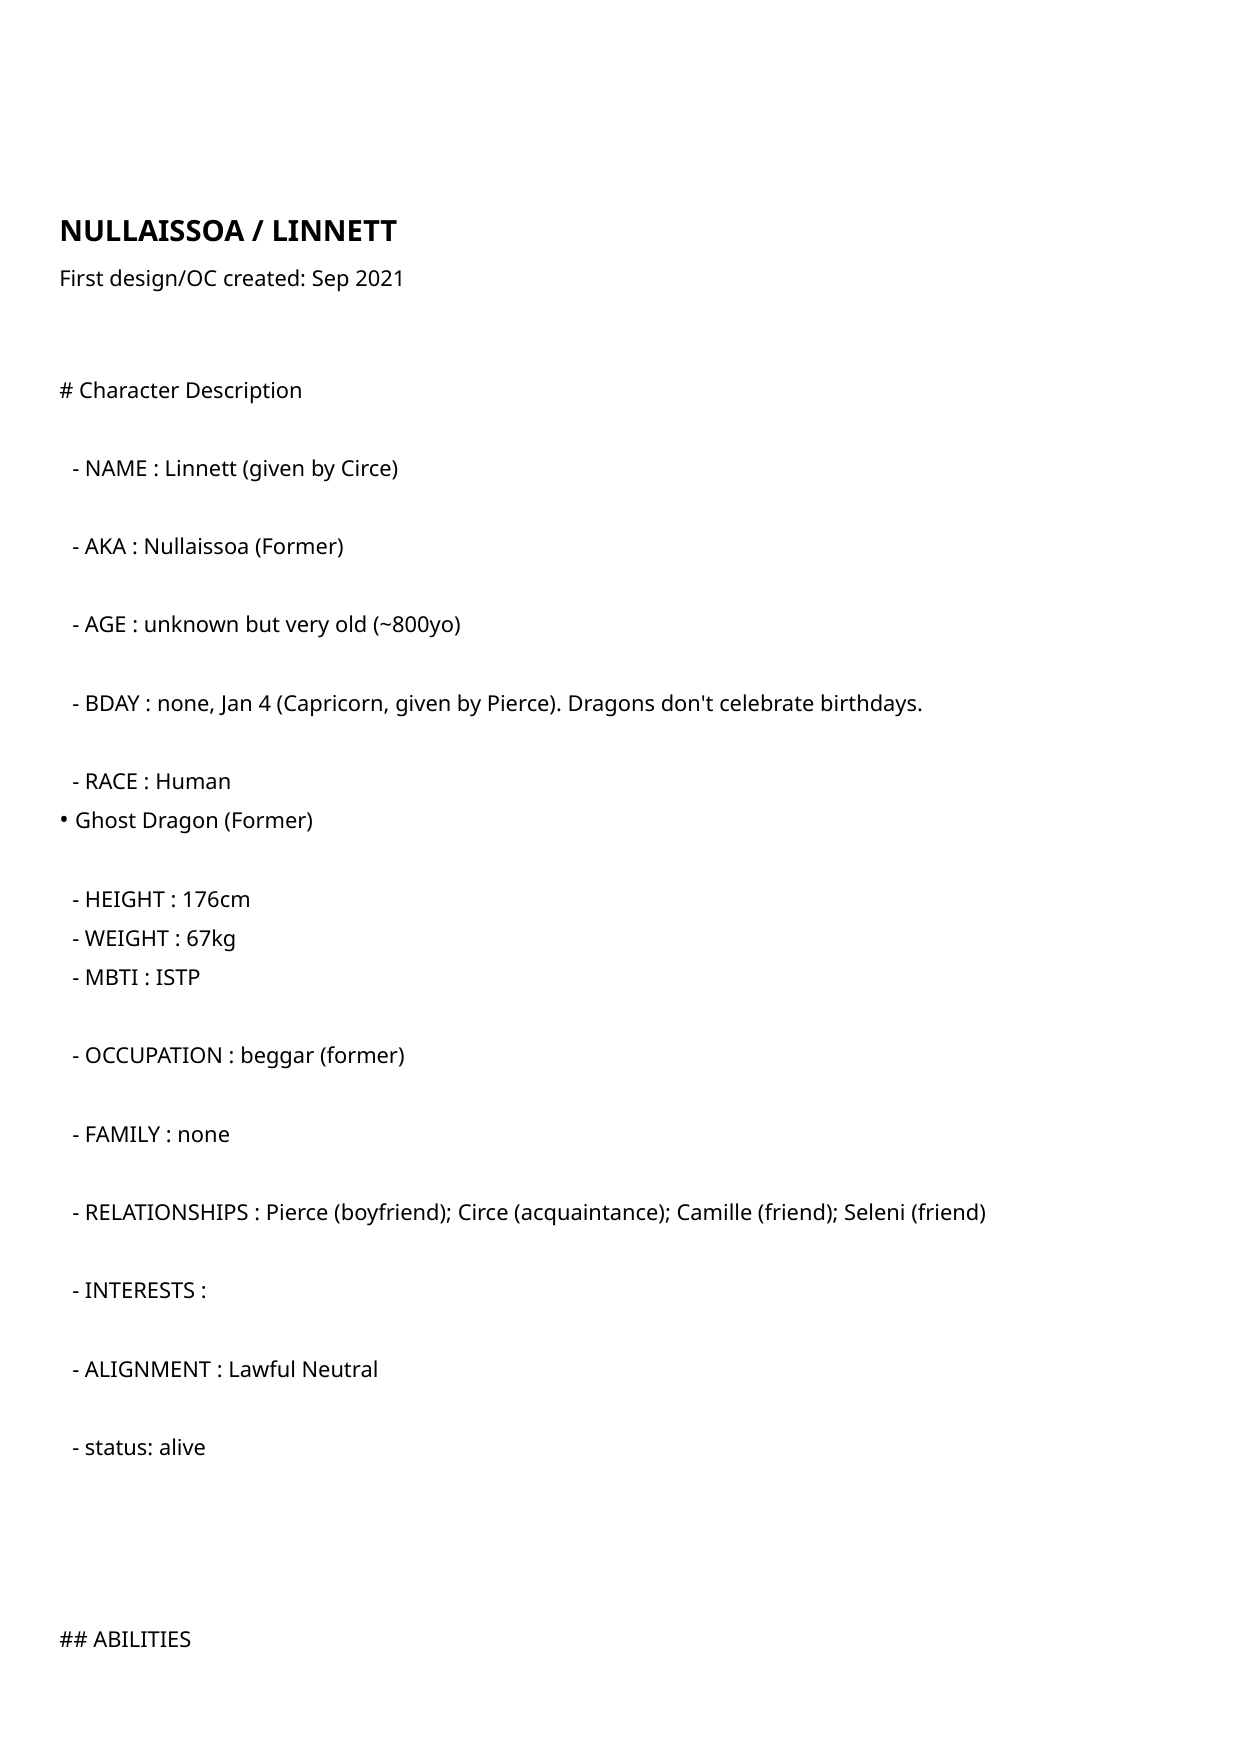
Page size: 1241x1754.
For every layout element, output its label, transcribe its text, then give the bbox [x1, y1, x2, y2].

subtitle NULLAISSOA / LINNETT [59, 211, 1181, 250]
text First design/OC created: Sep 2021 # Character Description - NAME : Linnett (given by Circe) - AKA : Nullaissoa (Former) - AGE : unknown but very old (~800yo) - BDAY : none, Jan 4 (Capricorn, given by Pierce). Dragons don't celebrate birthdays. - RACE : Human • Ghost Dragon (Former) - HEIGHT : 176cm - WEIGHT : 67kg - MBTI : ISTP - OCCUPATION : beggar (former) - FAMILY : none - RELATIONSHIPS : Pierce (boyfriend); Circe (acquaintance); Camille (friend); Seleni (friend) - INTERESTS : - ALIGNMENT : Lawful Neutral - status: alive ## ABILITIES [59, 263, 1181, 1653]
